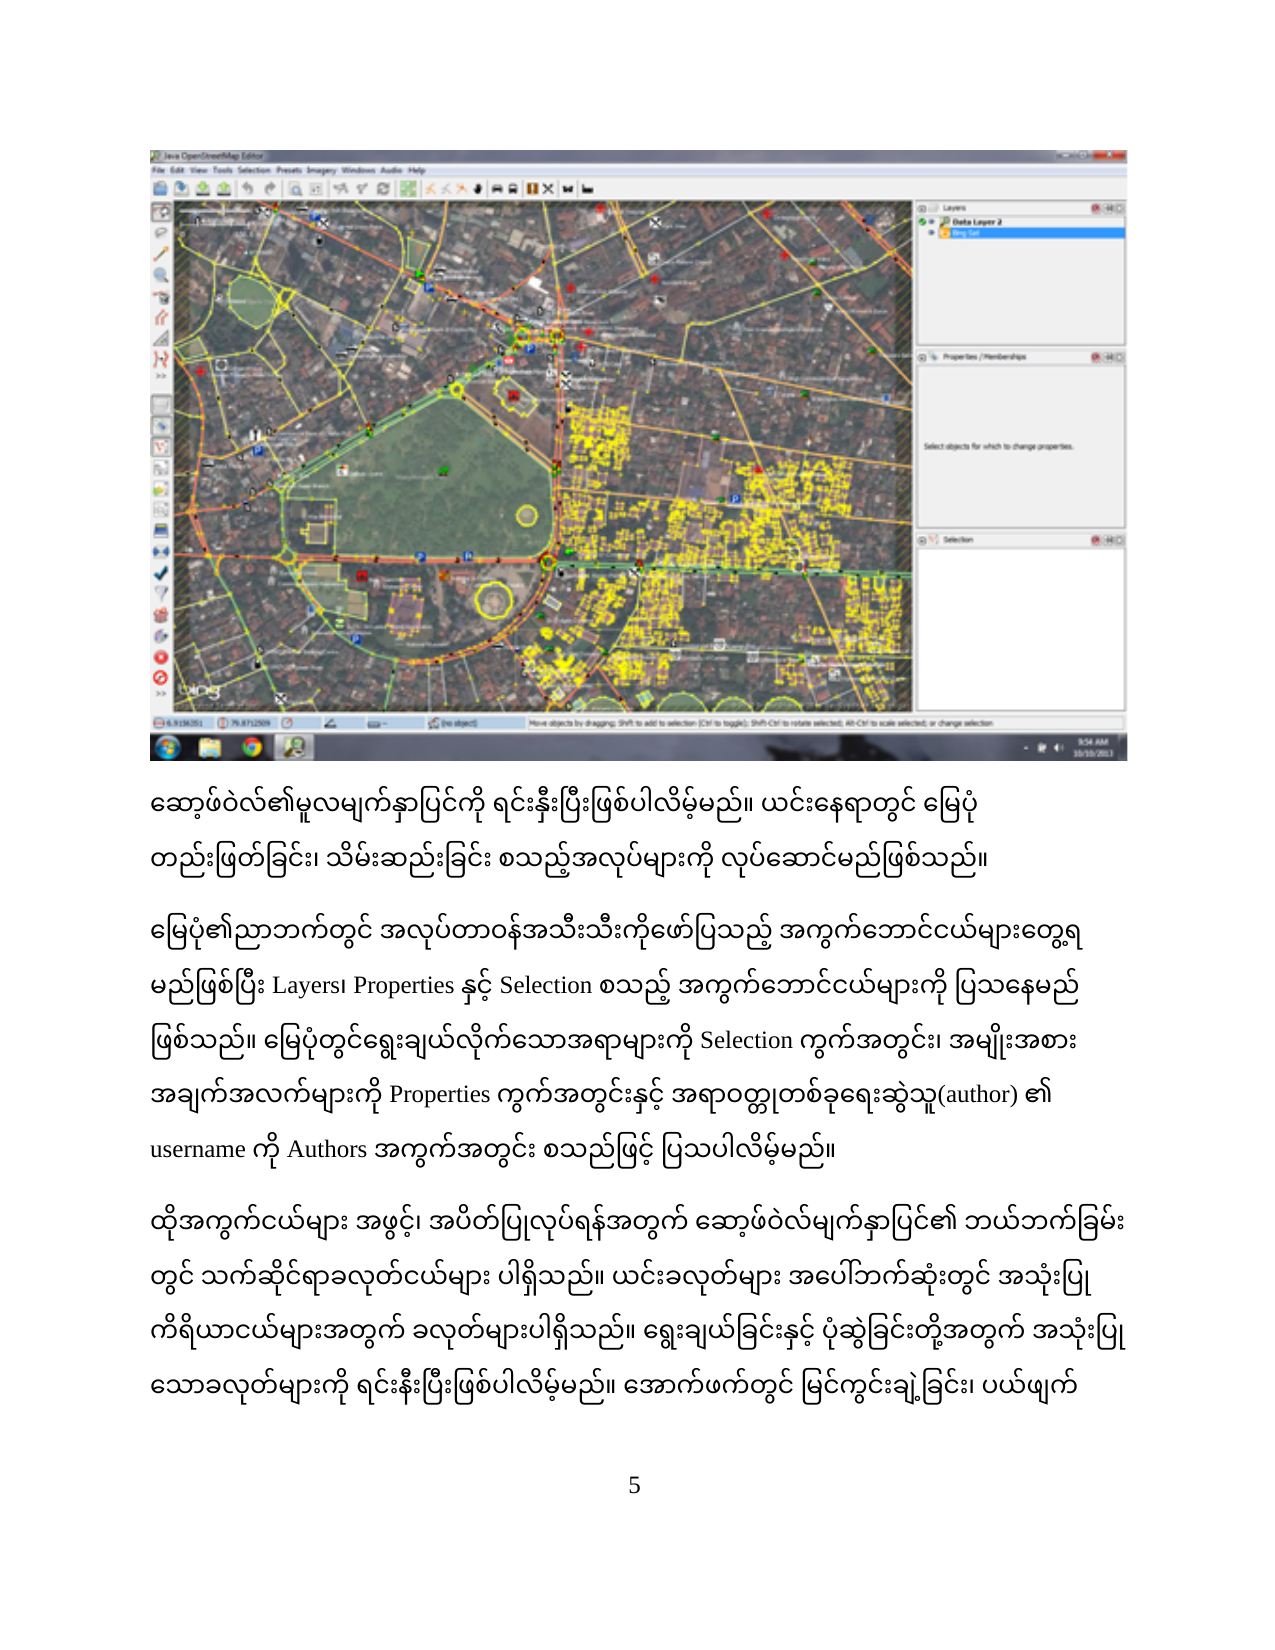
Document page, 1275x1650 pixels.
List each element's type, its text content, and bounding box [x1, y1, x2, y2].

text ဆော့ဖ်ဝဲလ်၏မူလမျက်နှာပြင်ကို ရင်းနှီးပြီးဖြစ်ပါလိမ့်မည်။ ယင်းနေရာတွင် မြေပုံတည်းဖြတ်ခြင်း၊ သိမ်းဆည်းခြင်း စသည့်အလုပ်များကို လုပ်ဆောင်မည်ဖြစ်သည်။ [150, 779, 1125, 888]
text မြေပုံ၏ညာဘက်တွင် အလုပ်တာဝန်အသီးသီးကိုဖော်ပြသည့် အကွက်ဘောင်ငယ်များတွေ့ရမည်ဖြစ်ပြီး Layers၊ Properties နှင့် Selection စသည့် အကွက်ဘောင်ငယ်များကို ပြသနေမည်ဖြစ်သည်။ မြေပုံတွင်ရွေးချယ်လိုက်သောအရာများကို Selection ကွက်အတွင်း၊ အမျိုးအစားအချက်အလက်များကို Properties ကွက်အတွင်းနှင့် အရာဝတ္တုတစ်ခုရေးဆွဲသူ(author) ၏ username ကို Authors အကွက်အတွင်း စသည်ဖြင့် ပြသပါလိမ့်မည်။ [150, 906, 1125, 1179]
text ထိုအကွက်ငယ်များ အဖွင့်၊ အပိတ်ပြုလုပ်ရန်အတွက် ဆော့ဖ်ဝဲလ်မျက်နှာပြင်၏ ဘယ်ဘက်ခြမ်းတွင် သက်ဆိုင်ရာခလုတ်ငယ်များ ပါရှိသည်။ ယင်းခလုတ်များ အပေါ်ဘက်ဆုံးတွင် အသုံးပြုကိရိယာငယ်များအတွက် ခလုတ်များပါရှိသည်။ ရွေးချယ်ခြင်းနှင့် ပုံဆွဲခြင်းတို့အတွက် အသုံးပြုသောခလုတ်များကို ရင်းနီးပြီးဖြစ်ပါလိမ့်မည်။ အောက်ဖက်တွင် မြင်ကွင်းချဲ့ခြင်း၊ ပယ်ဖျက် [150, 1197, 1125, 1415]
picture [150, 150, 1128, 761]
